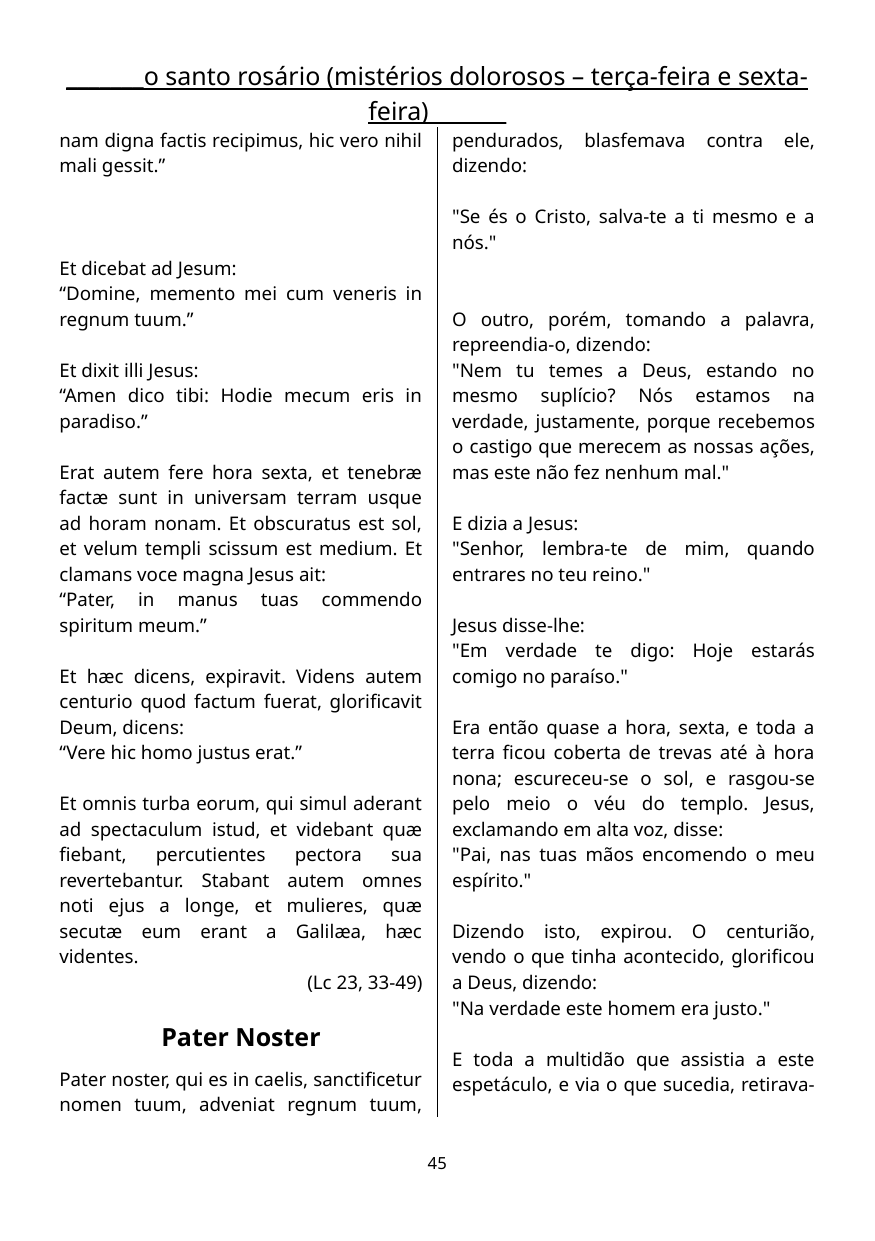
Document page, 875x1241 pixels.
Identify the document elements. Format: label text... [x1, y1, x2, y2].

table_header pendurados, blasfemava contra ele, dizendo: "Se és o Cristo, salva-te a ti mesmo e a nós." O outro, porém, tomando a palavra, repreendia-o, dizendo: "Nem tu temes a Deus, estando no mesmo suplício? Nós estamos na verdade, justamente, porque recebemos o castigo que merecem as nossas ações, mas este não fez nenhum mal." E dizia a Jesus: "Senhor, lembra-te de mim, quando entrares no teu reino." Jesus disse-lhe: "Em verdade te digo: Hoje estarás comigo no paraíso." Era então quase a hora, sexta, e toda a terra ficou coberta de trevas até à hora nona; escureceu-se o sol, e rasgou-se pelo meio o véu do templo. Jesus, exclamando em alta voz, disse: "Pai, nas tuas mãos encomendo o meu espírito." Dizendo isto, expirou. O centurião, vendo o que tinha acontecido, glorificou a Deus, dizendo: "Na verdade este homem era justo." E toda a multidão que assistia a este espetáculo, e via o que sucedia, retirava- [438, 127, 830, 1117]
table_header nam digna factis recipimus, hic vero nihil mali gessit.” Et dicebat ad Jesum: “Domine, memento mei cum veneris in regnum tuum.” Et dixit illi Jesus: “Amen dico tibi: Hodie mecum eris in paradiso.” Erat autem fere hora sexta, et tenebræ factæ sunt in universam terram usque ad horam nonam. Et obscuratus est sol, et velum templi scissum est medium. Et clamans voce magna Jesus ait: “Pater, in manus tuas commendo spiritum meum.” Et hæc dicens, expiravit. Videns autem centurio quod factum fuerat, glorificavit Deum, dicens: “Vere hic homo justus erat.” Et omnis turba eorum, qui simul aderant ad spectaculum istud, et videbant quæ fiebant, percutientes pectora sua revertebantur. Stabant autem omnes noti ejus a longe, et mulieres, quæ secutæ eum erant a Galilæa, hæc videntes. (Lc 23, 33-49) Pater Noster Pater noster, qui es in caelis, sanctificetur nomen tuum, adveniat regnum tuum, [44, 127, 437, 1117]
